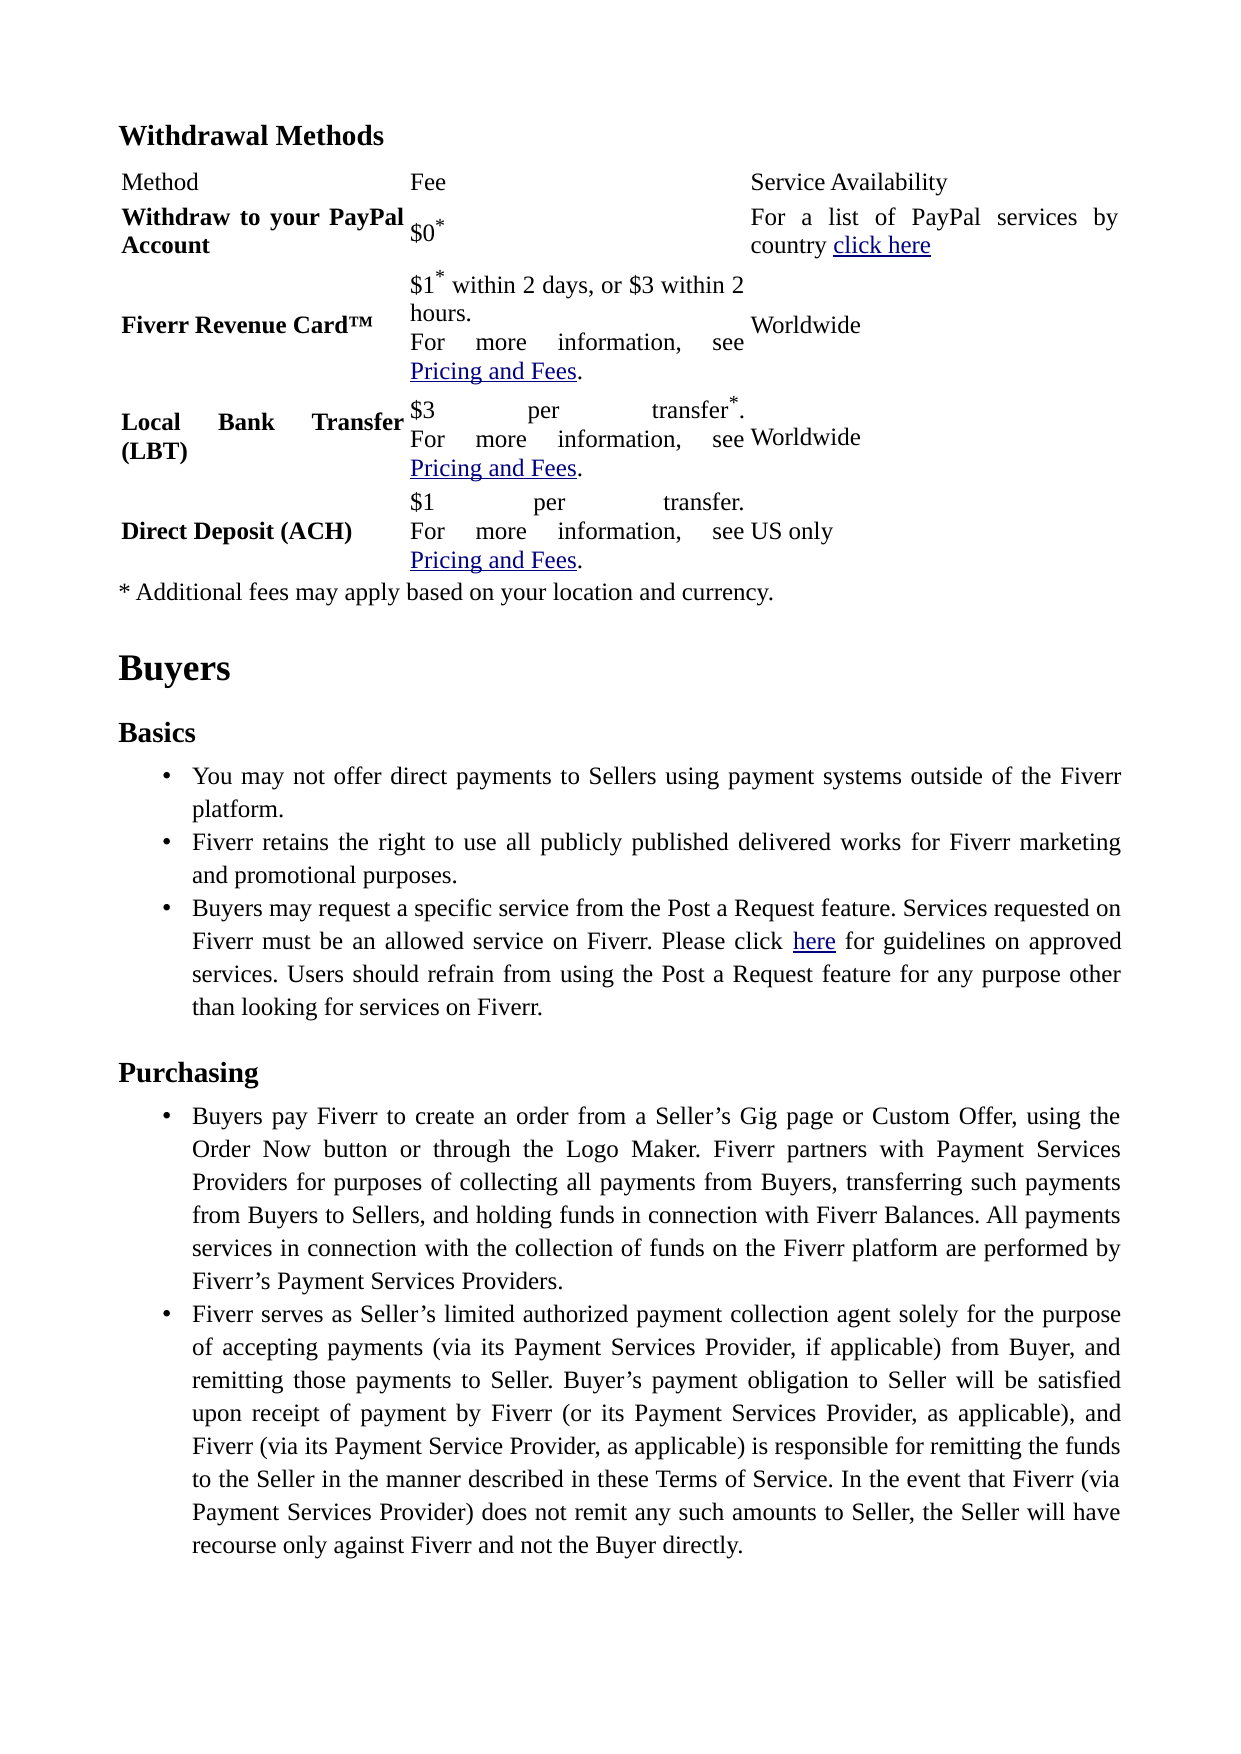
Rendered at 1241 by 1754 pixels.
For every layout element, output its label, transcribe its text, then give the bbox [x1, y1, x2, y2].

subtitle Basics [118, 715, 1122, 749]
table_header Service Availability [748, 164, 1122, 199]
subtitle Buyers [118, 645, 1122, 688]
table_cell Direct Deposit (ACH) [118, 485, 407, 577]
table_cell Fiverr Revenue Card™ [118, 262, 407, 388]
table_cell Local Bank Transfer (LBT) [118, 388, 407, 484]
list You may not offer direct payments to Sellers using payment systems outside of the Fiverr platform. [162, 761, 1122, 823]
table_cell Withdraw to your PayPal Account [118, 199, 407, 262]
table_cell $0* [407, 199, 747, 262]
text * Additional fees may apply based on your location and currency. [118, 577, 1122, 605]
table_cell $1* within 2 days, or $3 within 2 hours. For more information, see Pricing and Fees. [407, 262, 747, 388]
list Fiverr retains the right to use all publicly published delivered works for Fiverr marketing and promotional purposes. [162, 827, 1122, 889]
table_cell Worldwide [748, 388, 1122, 484]
list Buyers may request a specific service from the Post a Request feature. Services requested on Fiverr must be an allowed service on Fiverr. Please click here for guidelines on approved services. Users should refrain from using the Post a Request feature for any purpose other than looking for services on Fiverr. [162, 893, 1122, 1021]
table_header Method [118, 164, 407, 199]
table_cell For a list of PayPal services by country click here [748, 199, 1122, 262]
table_cell US only [748, 485, 1122, 577]
list Fiverr serves as Seller’s limited authorized payment collection agent solely for the purpose of accepting payments (via its Payment Services Provider, if applicable) from Buyer, and remitting those payments to Seller. Buyer’s payment obligation to Seller will be satisfied upon receipt of payment by Fiverr (or its Payment Services Provider, as applicable), and Fiverr (via its Payment Service Provider, as applicable) is responsible for remitting the funds to the Seller in the manner described in these Terms of Service. In the event that Fiverr (via Payment Services Provider) does not remit any such amounts to Seller, the Seller will have recourse only against Fiverr and not the Buyer directly. [162, 1299, 1122, 1559]
subtitle Purchasing [118, 1055, 1122, 1088]
table_header Fee [407, 164, 747, 199]
table_cell Worldwide [748, 262, 1122, 388]
table_cell $3 per transfer*. For more information, see Pricing and Fees. [407, 388, 747, 484]
table_cell $1 per transfer. For more information, see Pricing and Fees. [407, 485, 747, 577]
subtitle Withdrawal Methods [118, 118, 1122, 152]
list Buyers pay Fiverr to create an order from a Seller’s Gig page or Custom Offer, using the Order Now button or through the Logo Maker. Fiverr partners with Payment Services Providers for purposes of collecting all payments from Buyers, transferring such payments from Buyers to Sellers, and holding funds in connection with Fiverr Balances. All payments services in connection with the collection of funds on the Fiverr platform are performed by Fiverr’s Payment Services Providers. [162, 1101, 1122, 1294]
